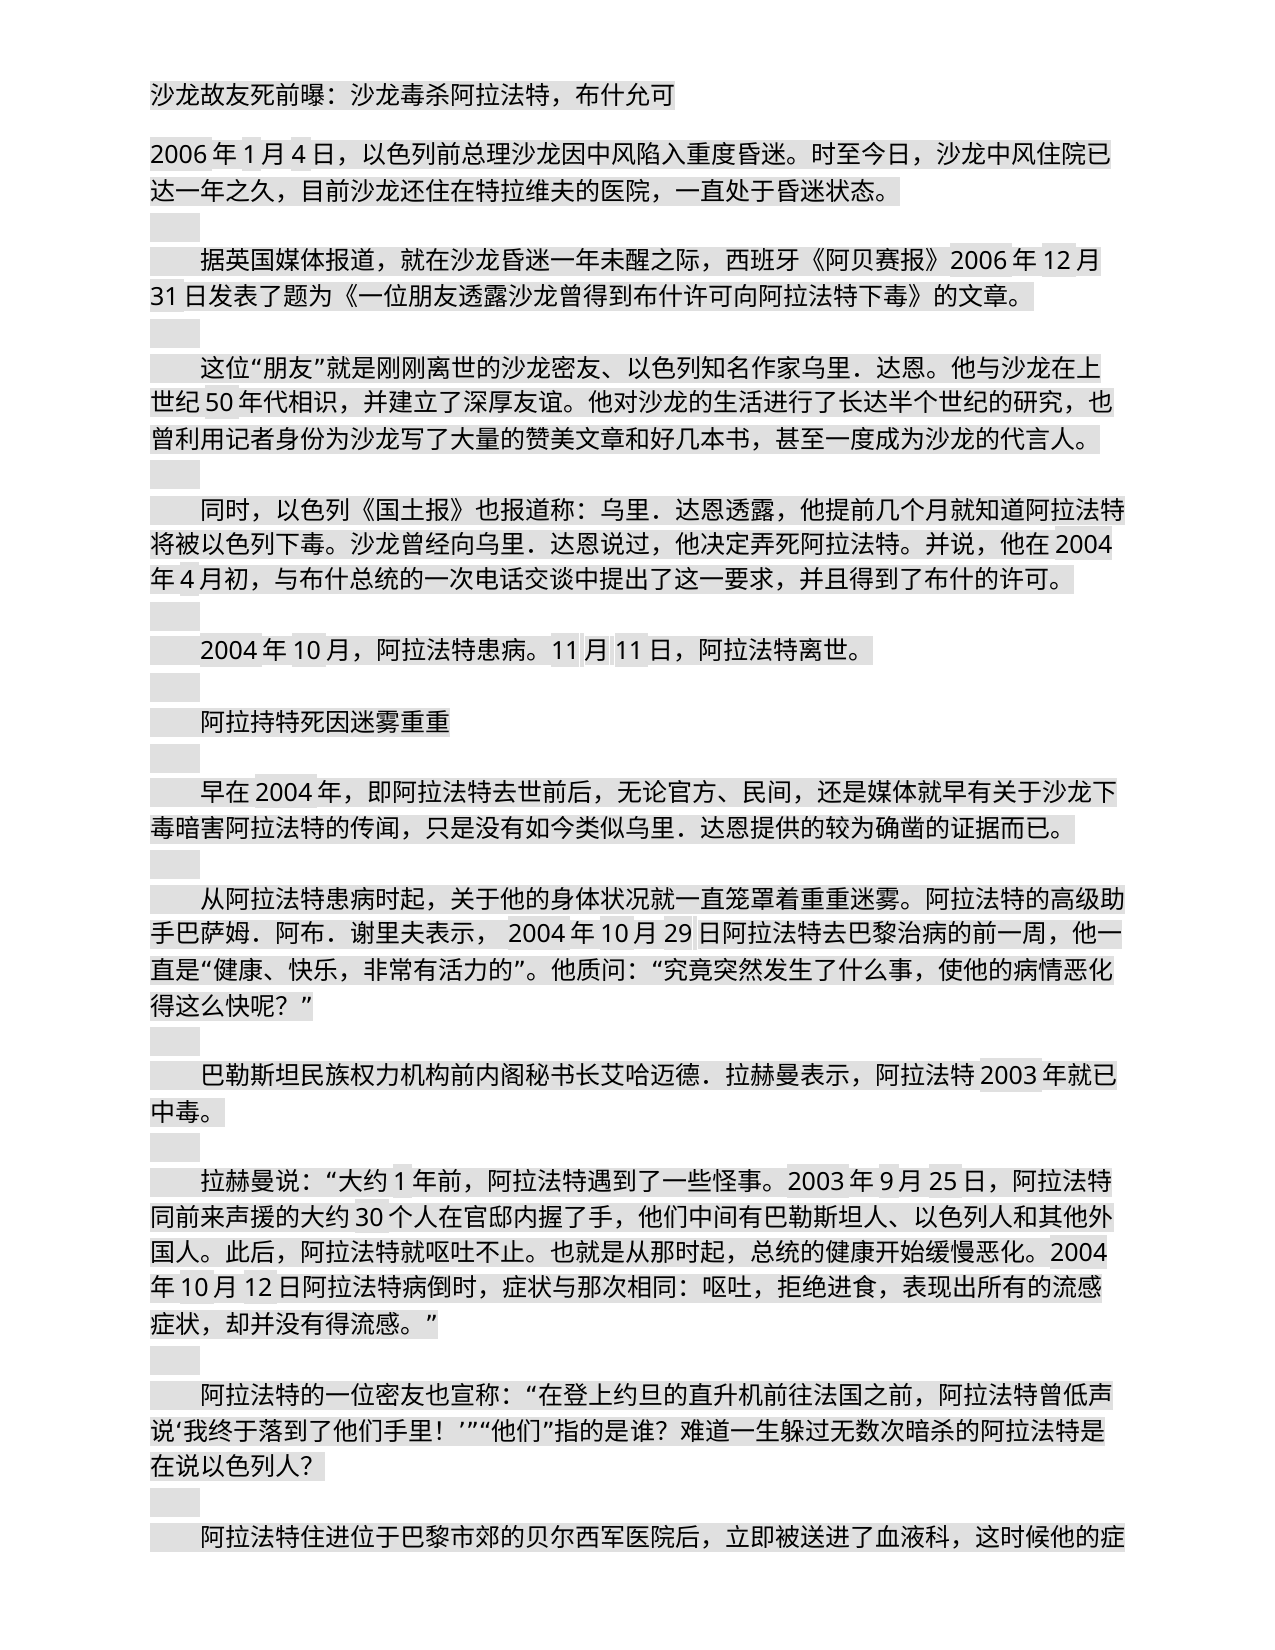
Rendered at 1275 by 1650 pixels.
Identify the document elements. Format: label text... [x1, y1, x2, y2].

text 沙龙故友死前曝：沙龙毒杀阿拉法特，布什允可 [150, 75, 1125, 110]
text 2006年1月4日，以色列前总理沙龙因中风陷入重度昏迷。时至今日，沙龙中风住院已达一年之久，目前沙龙还住在特拉维夫的医院，一直处于昏迷状态。 据英国媒体报道，就在沙龙昏迷一年未醒之际，西班牙《阿贝赛报》2006年12月31日发表了题为《一位朋友透露沙龙曾得到布什许可向阿拉法特下毒》的文章。 这位“朋友”就是刚刚离世的沙龙密友、以色列知名作家乌里．达恩。他与沙龙在上世纪50年代相识，并建立了深厚友谊。他对沙龙的生活进行了长达半个世纪的研究，也曾利用记者身份为沙龙写了大量的赞美文章和好几本书，甚至一度成为沙龙的代言人。 同时，以色列《国土报》也报道称：乌里．达恩透露，他提前几个月就知道阿拉法特将被以色列下毒。沙龙曾经向乌里．达恩说过，他决定弄死阿拉法特。并说，他在2004年4月初，与布什总统的一次电话交谈中提出了这一要求，并且得到了布什的许可。 2004年10月，阿拉法特患病。11月11日，阿拉法特离世。 阿拉持特死因迷雾重重 早在2004年，即阿拉法特去世前后，无论官方、民间，还是媒体就早有关于沙龙下毒暗害阿拉法特的传闻，只是没有如今类似乌里．达恩提供的较为确凿的证据而已。 从阿拉法特患病时起，关于他的身体状况就一直笼罩着重重迷雾。阿拉法特的高级助手巴萨姆．阿布．谢里夫表示， 2004年10月29日阿拉法特去巴黎治病的前一周，他一直是“健康、快乐，非常有活力的”。他质问：“究竟突然发生了什么事，使他的病情恶化得这么快呢？” 巴勒斯坦民族权力机构前内阁秘书长艾哈迈德．拉赫曼表示，阿拉法特2003年就已中毒。 拉赫曼说：“大约1年前，阿拉法特遇到了一些怪事。2003年9月25日，阿拉法特同前来声援的大约30个人在官邸内握了手，他们中间有巴勒斯坦人、以色列人和其他外国人。此后，阿拉法特就呕吐不止。也就是从那时起，总统的健康开始缓慢恶化。2004年10月12日阿拉法特病倒时，症状与那次相同：呕吐，拒绝进食，表现出所有的流感症状，却并没有得流感。” 阿拉法特的一位密友也宣称：“在登上约旦的直升机前往法国之前，阿拉法特曾低声说‘我终于落到了他们手里！’”“他们”指的是谁？难道一生躲过无数次暗杀的阿拉法特是在说以色列人？ 阿拉法特住进位于巴黎市郊的贝尔西军医院后，立即被送进了血液科，这时候他的症 [150, 135, 1125, 1552]
